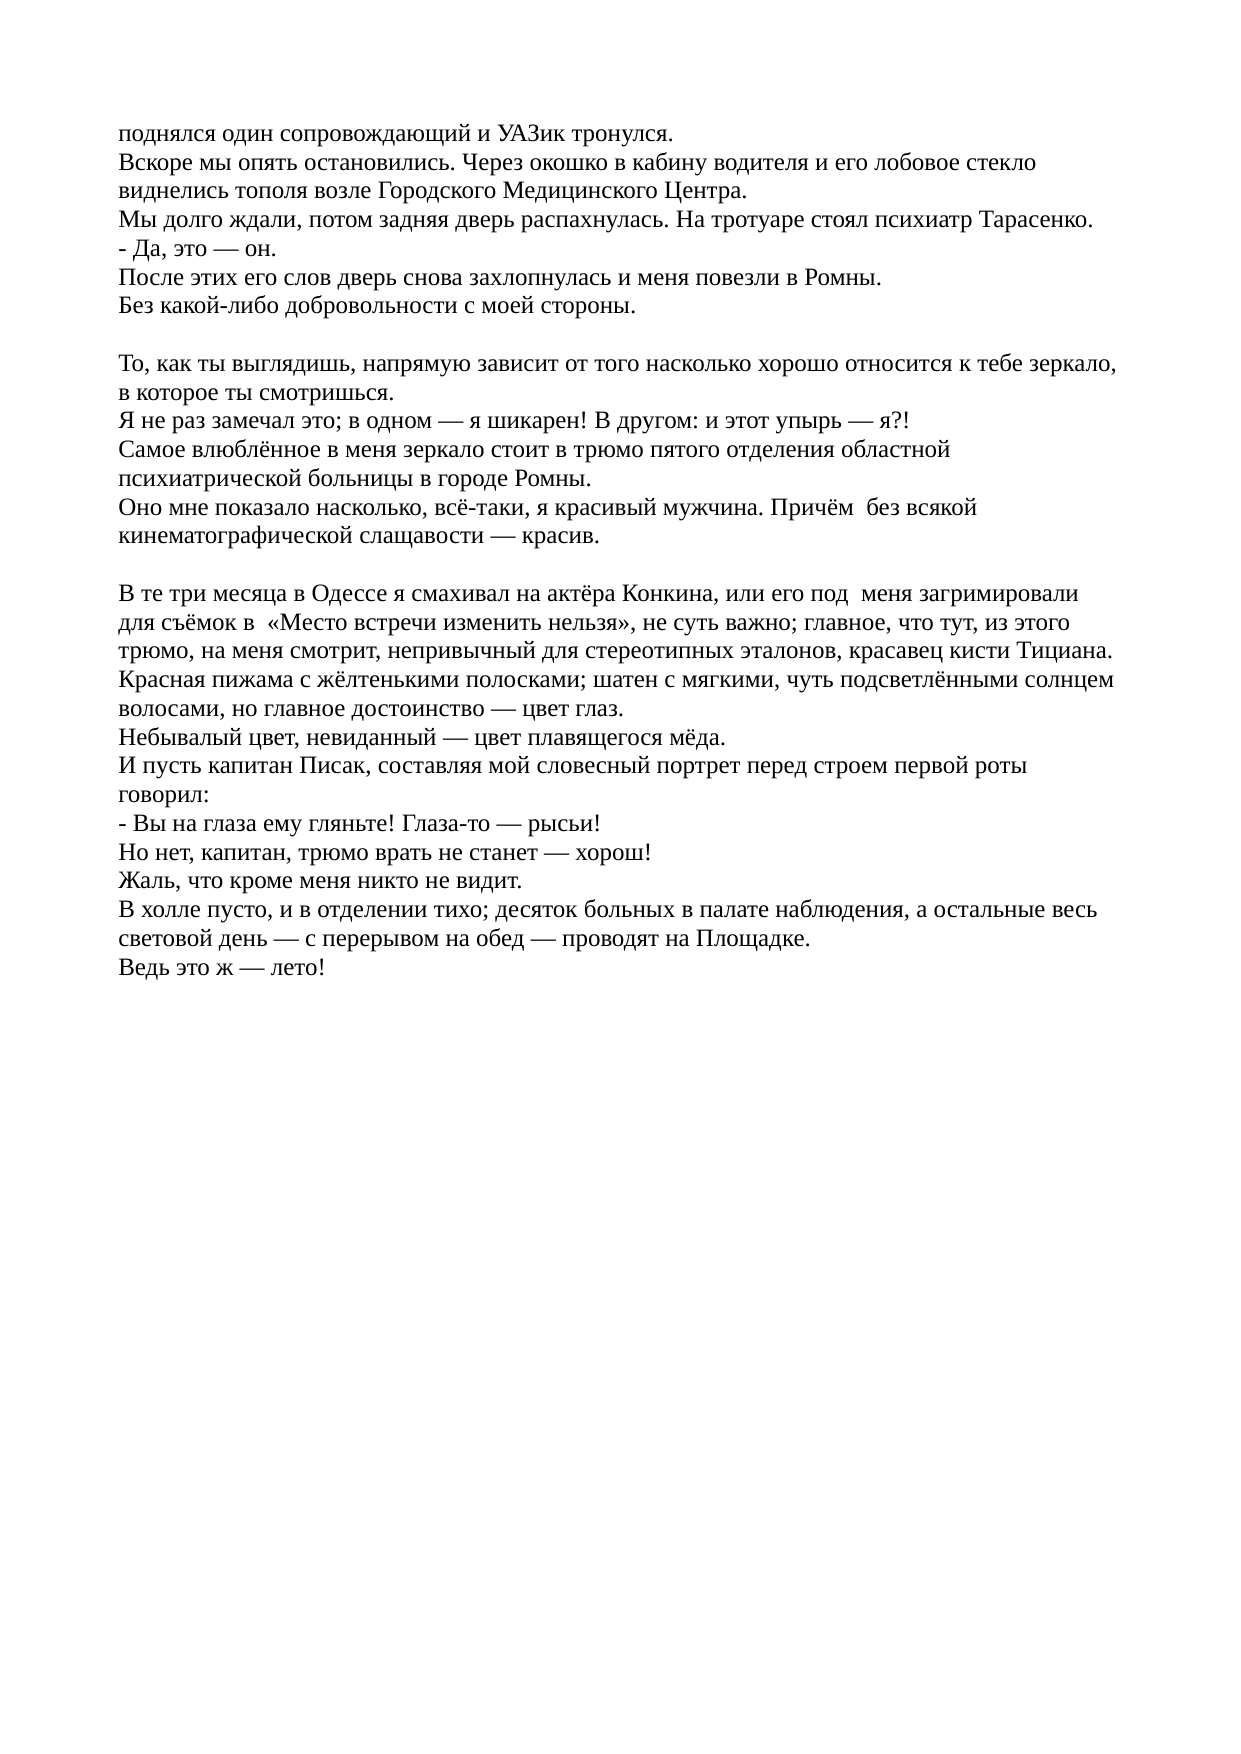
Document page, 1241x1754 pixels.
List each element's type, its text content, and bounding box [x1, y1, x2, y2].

text поднялся один сопровождающий и УАЗик тронулся. [118, 118, 1122, 147]
text И пусть капитан Писак, составляя мой словесный портрет перед строем первой роты говорил: [118, 751, 1122, 808]
text Оно мне показало насколько, всё-таки, я красивый мужчина. Причём без всякой кинематографической слащавости — красив. [118, 492, 1122, 549]
text Жаль, что кроме меня никто не видит. [118, 866, 1122, 894]
text Красная пижама с жёлтенькими полосками; шатен с мягкими, чуть подсветлёнными солнцем волосами, но главное достоинство — цвет глаз. [118, 664, 1122, 722]
text Вскоре мы опять остановились. Через окошко в кабину водителя и его лобовое стекло виднелись тополя возле Городского Медицинского Центра. [118, 147, 1122, 204]
text Но нет, капитан, трюмо врать не станет — хорош! [118, 837, 1122, 866]
text В холле пусто, и в отделении тихо; десяток больных в палате наблюдения, а остальные весь световой день — с перерывом на обед — проводят на Площадке. [118, 894, 1122, 952]
text - Да, это — он. [118, 233, 1122, 262]
text - Вы на глаза ему гляньте! Глаза-то — рысьи! [118, 808, 1122, 837]
text Самое влюблённое в меня зеркало стоит в трюмо пятого отделения областной психиатрической больницы в городе Ромны. [118, 434, 1122, 492]
text Без какой-либо добровольности с моей стороны. [118, 291, 1122, 319]
text Мы долго ждали, потом задняя дверь распахнулась. На тротуаре стоял психиатр Тарасенко. [118, 204, 1122, 233]
text Ведь это ж — лето! [118, 952, 1122, 981]
text После этих его слов дверь снова захлопнулась и меня повезли в Ромны. [118, 262, 1122, 291]
text Я не раз замечал это; в одном — я шикарен! В другом: и этот упырь — я?! [118, 406, 1122, 434]
text То, как ты выглядишь, напрямую зависит от того насколько хорошо относится к тебе зеркало, в которое ты смотришься. [118, 348, 1122, 406]
text В те три месяца в Одессе я смахивал на актёра Конкина, или его под меня загримировали для съёмок в «Место встречи изменить нельзя», не суть важно; главное, что тут, из этого трюмо, на меня смотрит, непривычный для стереотипных эталонов, красавец кисти Тициана. [118, 578, 1122, 664]
text Небывалый цвет, невиданный — цвет плавящегося мёда. [118, 722, 1122, 751]
